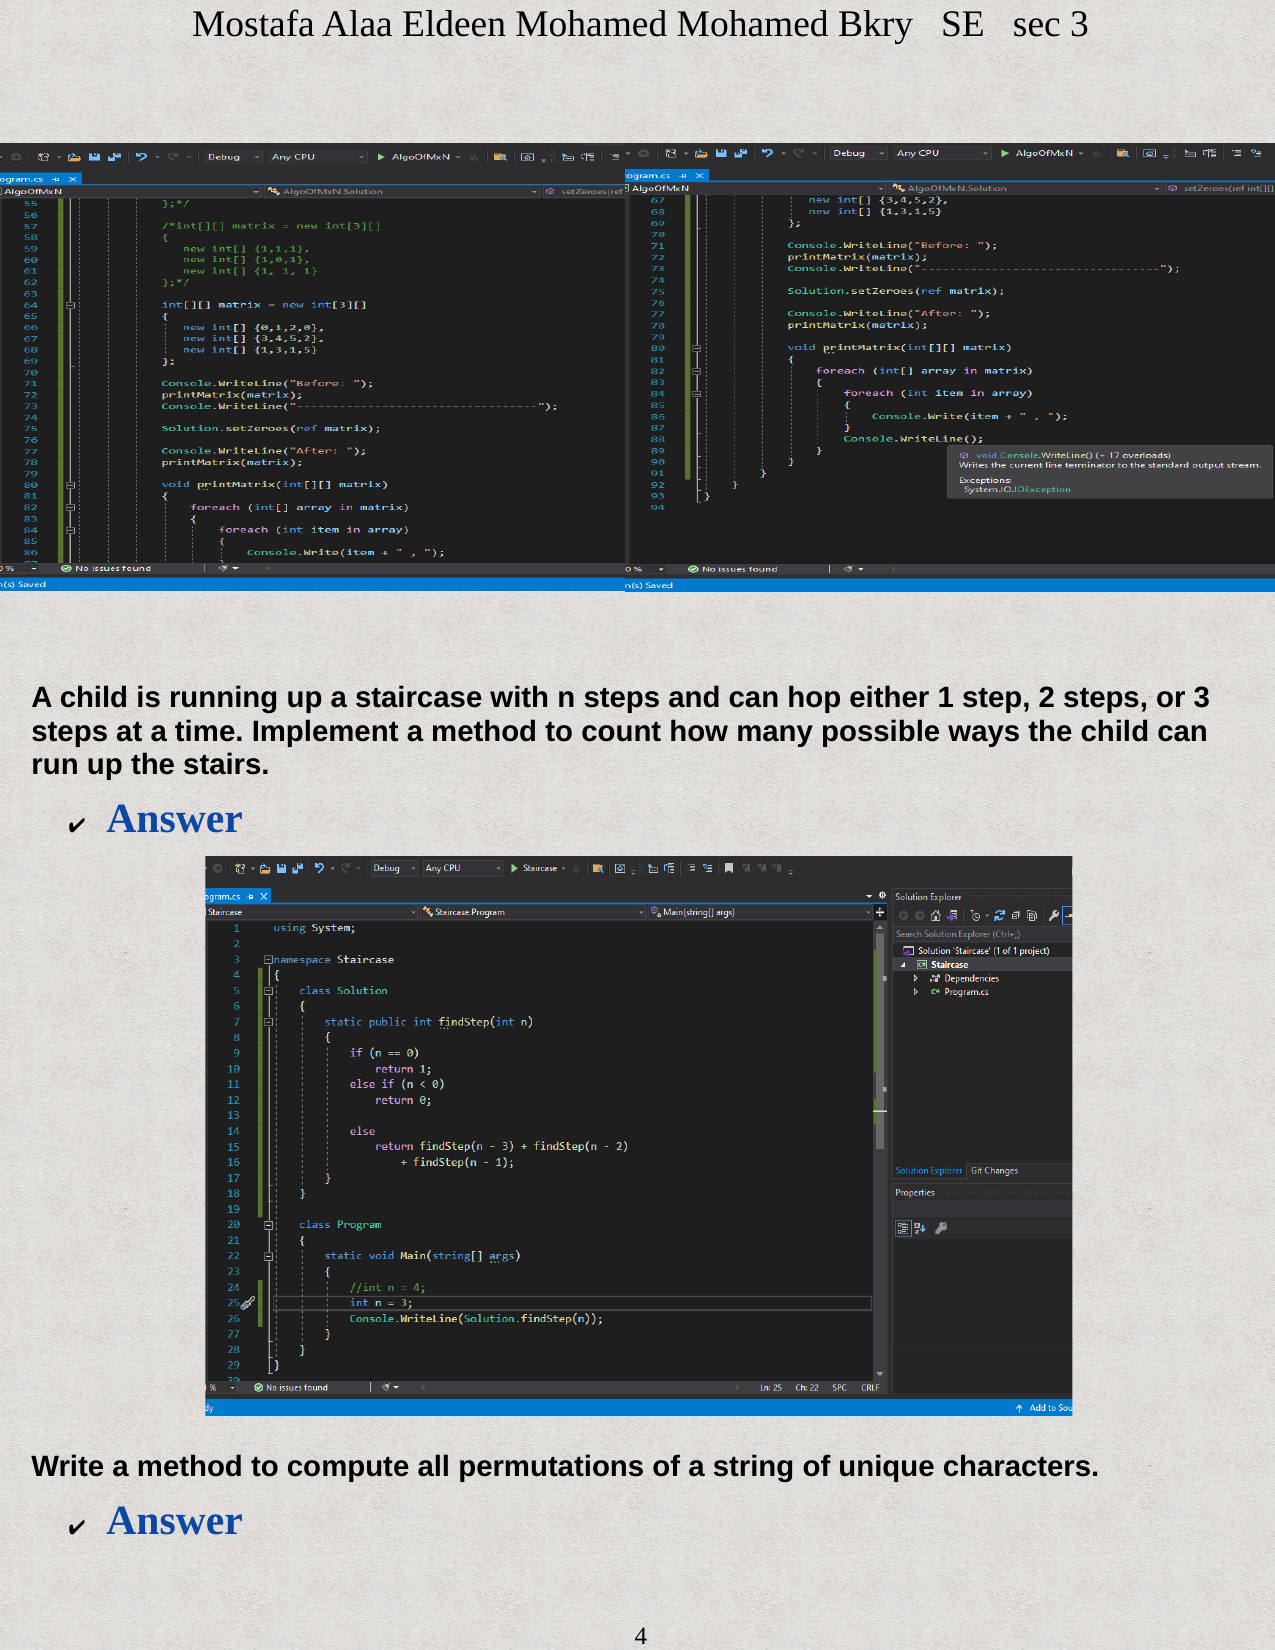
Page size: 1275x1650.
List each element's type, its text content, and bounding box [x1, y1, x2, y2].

subtitle Write a method to compute all permutations of a string of unique characters. [31, 1449, 1250, 1483]
list Answer [69, 793, 1250, 841]
picture [0, 0, 1275, 1650]
list Answer [69, 1495, 1250, 1543]
subtitle A child is running up a staircase with n steps and can hop either 1 step, 2 steps, or 3 steps at a time. Implement a method to count how many possible ways the child can run up the stairs. [31, 680, 1250, 781]
